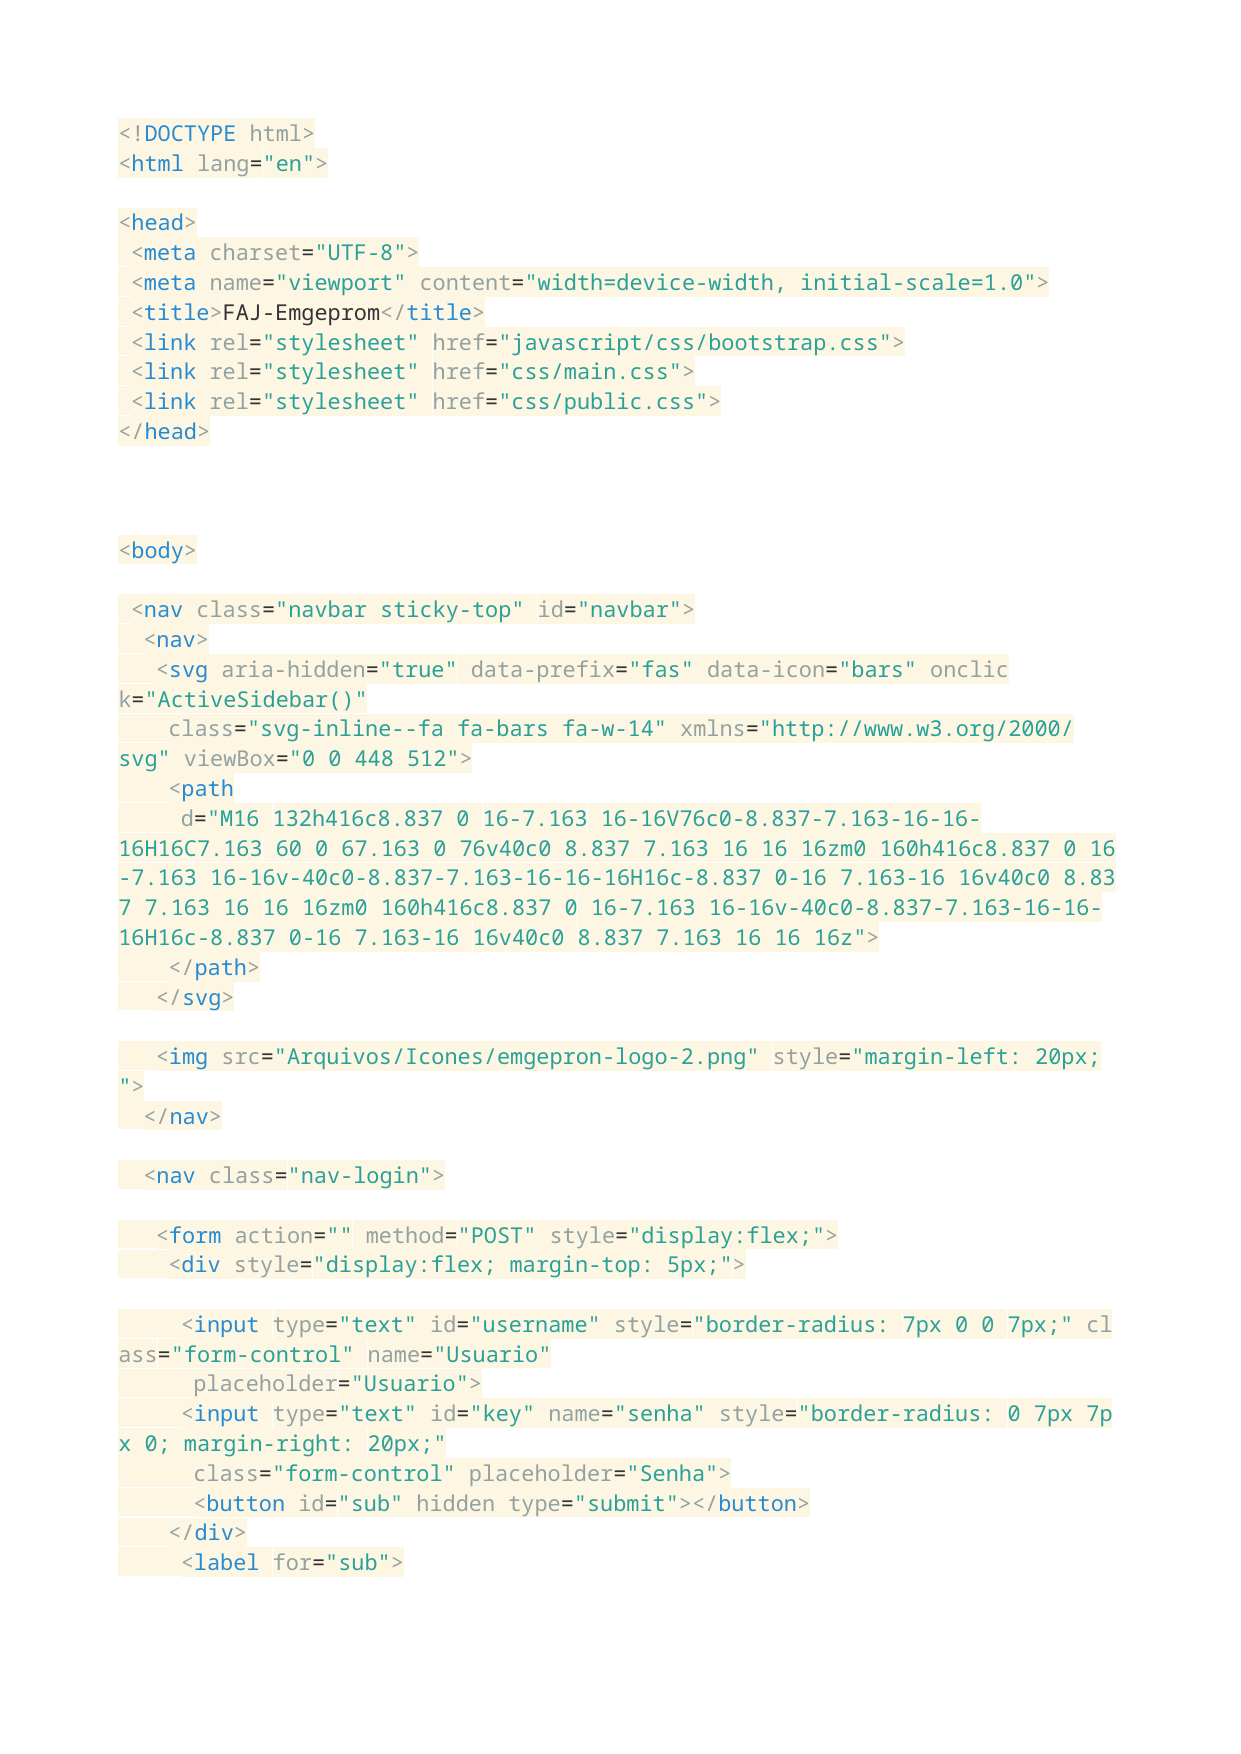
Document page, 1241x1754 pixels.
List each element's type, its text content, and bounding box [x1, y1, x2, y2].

text </svg> [118, 982, 1122, 1011]
text <nav class="nav-login"> [118, 1160, 1122, 1190]
text <label for="sub"> [118, 1547, 1122, 1577]
text class="form-control" placeholder="Senha"> [118, 1458, 1122, 1488]
text <path [118, 773, 1122, 803]
text <nav> [118, 624, 1122, 654]
text <link rel="stylesheet" href="javascript/css/bootstrap.css"> [118, 327, 1122, 356]
text <body> [118, 535, 1122, 564]
text <img src="Arquivos/Icones/emgepron-logo-2.png" style="margin-left: 20px;"> [118, 1041, 1122, 1101]
text </div> [118, 1517, 1122, 1547]
text class="svg-inline--fa fa-bars fa-w-14" xmlns="http://www.w3.org/2000/svg" viewBox="0 0 448 512"> [118, 713, 1122, 773]
text </head> [118, 416, 1122, 446]
text </nav> [118, 1101, 1122, 1130]
text <!DOCTYPE html> [118, 118, 1122, 148]
text <nav class="navbar sticky-top" id="navbar"> [118, 594, 1122, 624]
text <meta charset="UTF-8"> [118, 237, 1122, 267]
text <form action="" method="POST" style="display:flex;"> [118, 1219, 1122, 1249]
text <html lang="en"> [118, 148, 1122, 178]
text <button id="sub" hidden type="submit"></button> [118, 1488, 1122, 1517]
text <svg aria-hidden="true" data-prefix="fas" data-icon="bars" onclick="ActiveSidebar()" [118, 654, 1122, 713]
text <head> [118, 207, 1122, 237]
text <div style="display:flex; margin-top: 5px;"> [118, 1249, 1122, 1279]
text d="M16 132h416c8.837 0 16-7.163 16-16V76c0-8.837-7.163-16-16-16H16C7.163 60 0 67.163 0 76v40c0 8.837 7.163 16 16 16zm0 160h416c8.837 0 16-7.163 16-16v-40c0-8.837-7.163-16-16-16H16c-8.837 0-16 7.163-16 16v40c0 8.837 7.163 16 16 16zm0 160h416c8.837 0 16-7.163 16-16v-40c0-8.837-7.163-16-16-16H16c-8.837 0-16 7.163-16 16v40c0 8.837 7.163 16 16 16z"> [118, 803, 1122, 952]
text placeholder="Usuario"> [118, 1368, 1122, 1398]
text <link rel="stylesheet" href="css/public.css"> [118, 386, 1122, 416]
text </path> [118, 952, 1122, 982]
text <input type="text" id="username" style="border-radius: 7px 0 0 7px;" class="form-control" name="Usuario" [118, 1309, 1122, 1368]
text <title>FAJ-Emgeprom</title> [118, 297, 1122, 327]
text <meta name="viewport" content="width=device-width, initial-scale=1.0"> [118, 267, 1122, 297]
text <link rel="stylesheet" href="css/main.css"> [118, 356, 1122, 386]
text <input type="text" id="key" name="senha" style="border-radius: 0 7px 7px 0; margin-right: 20px;" [118, 1398, 1122, 1458]
